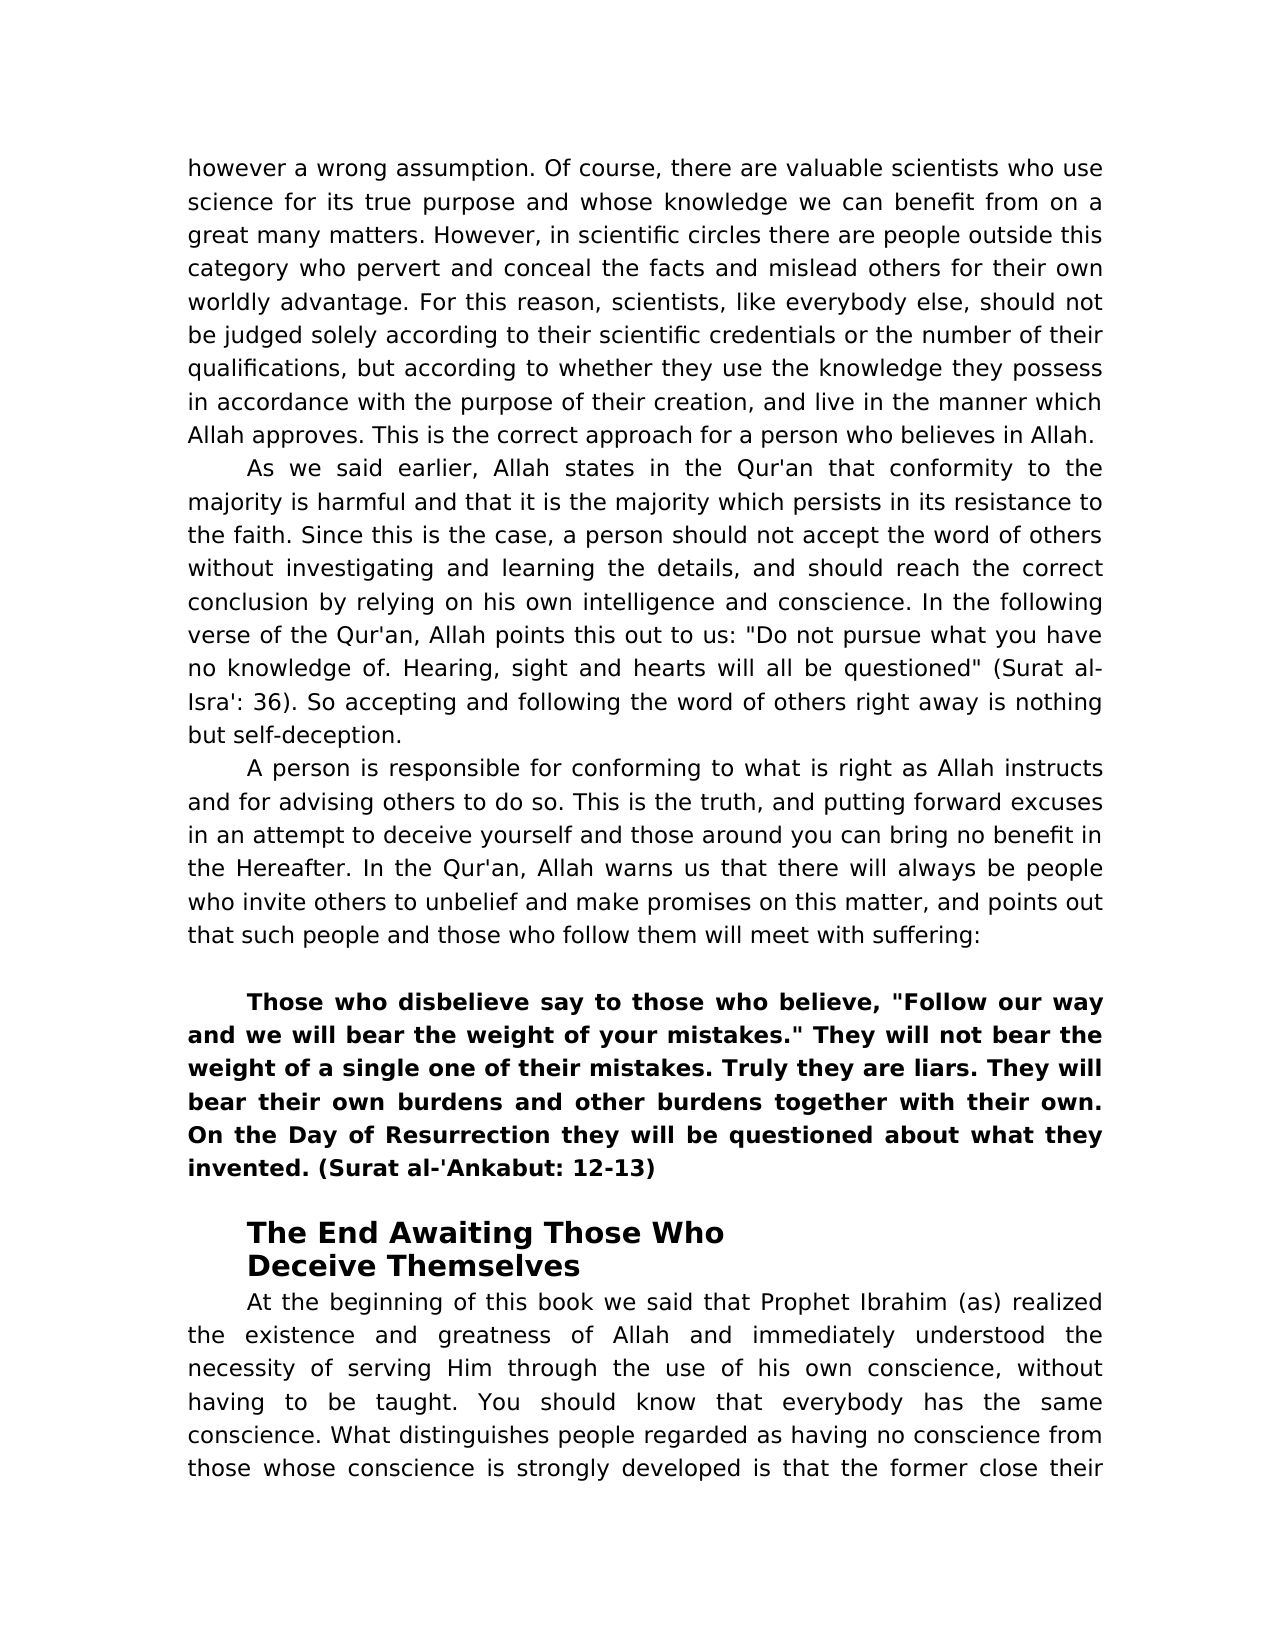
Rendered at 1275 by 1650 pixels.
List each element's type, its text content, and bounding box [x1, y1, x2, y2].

text As we said earlier, Allah states in the Qur'an that conformity to the majority is harmful and that it is the majority which persists in its resistance to the faith. Since this is the case, a person should not accept the word of others without investigating and learning the details, and should reach the correct conclusion by relying on his own intelligence and conscience. In the following verse of the Qur'an, Allah points this out to us: "Do not pursue what you have no knowledge of. Hearing, sight and hearts will all be questioned" (Surat al-Isra': 36). So accepting and following the word of others right away is nothing but self-deception. [187, 450, 1104, 750]
text Those who disbelieve say to those who believe, "Follow our way and we will bear the weight of your mistakes." They will not bear the weight of a single one of their mistakes. Truly they are liars. They will bear their own burdens and other burdens together with their own. On the Day of Resurrection they will be questioned about what they invented. (Surat al-'Ankabut: 12-13) [187, 983, 1104, 1183]
text A person is responsible for conforming to what is right as Allah instructs and for advising others to do so. This is the truth, and putting forward excuses in an attempt to deceive yourself and those around you can bring no benefit in the Hereafter. In the Qur'an, Allah warns us that there will always be people who invite others to unbelief and make promises on this matter, and points out that such people and those who follow them will meet with suffering: [187, 750, 1104, 950]
subtitle Deceive Themselves [187, 1250, 1104, 1283]
text At the beginning of this book we said that Prophet Ibrahim (as) realized the existence and greatness of Allah and immediately understood the necessity of serving Him through the use of his own conscience, without having to be taught. You should know that everybody has the same conscience. What distinguishes people regarded as having no conscience from those whose conscience is strongly developed is that the former close their [187, 1283, 1104, 1483]
subtitle The End Awaiting Those Who [187, 1217, 1104, 1250]
text however a wrong assumption. Of course, there are valuable scientists who use science for its true purpose and whose knowledge we can benefit from on a great many matters. However, in scientific circles there are people outside this category who pervert and conceal the facts and mislead others for their own worldly advantage. For this reason, scientists, like everybody else, should not be judged solely according to their scientific credentials or the number of their qualifications, but according to whether they use the knowledge they possess in accordance with the purpose of their creation, and live in the manner which Allah approves. This is the correct approach for a person who believes in Allah. [187, 150, 1104, 450]
